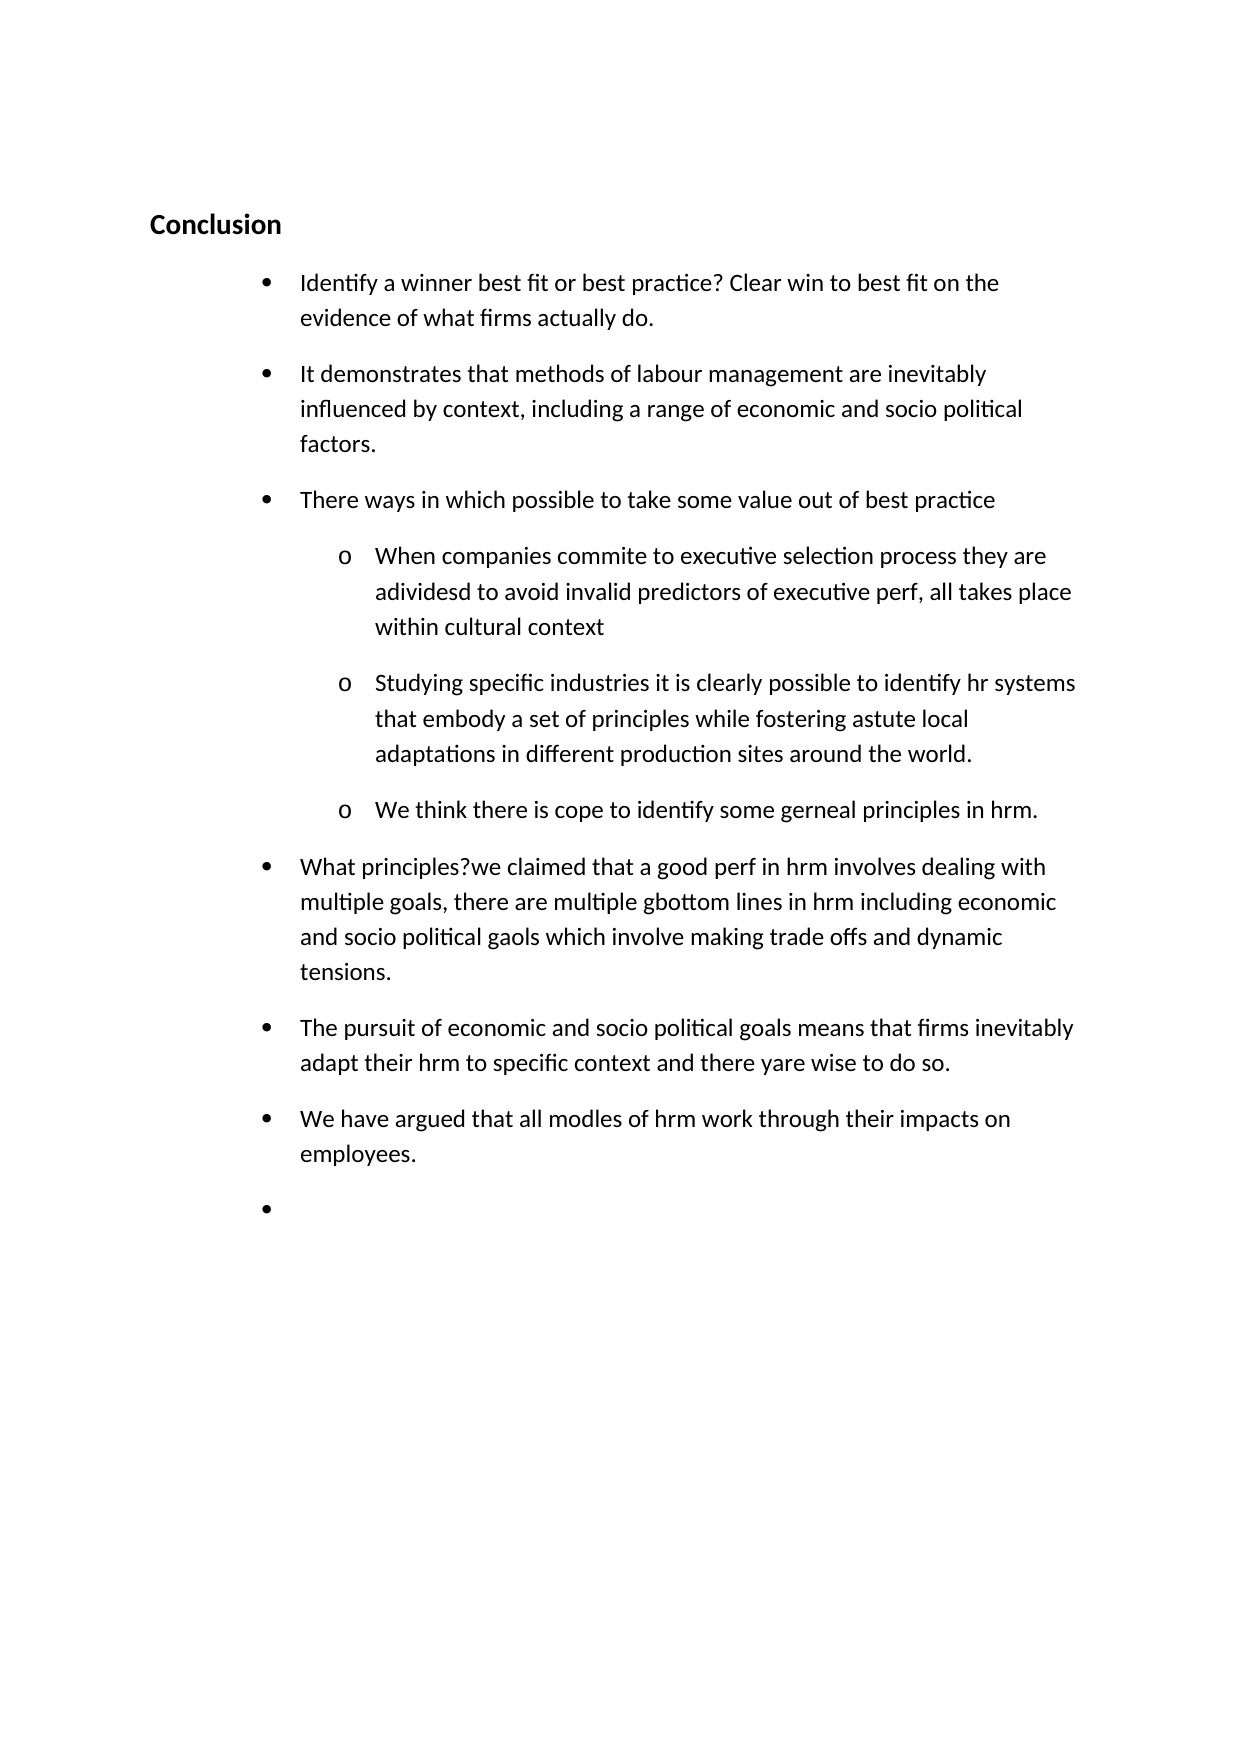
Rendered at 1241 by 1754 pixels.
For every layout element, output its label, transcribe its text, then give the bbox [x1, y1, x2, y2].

list What principles?we claimed that a good perf in hrm involves dealing with multiple goals, there are multiple gbottom lines in hrm including economic and socio political gaols which involve making trade offs and dynamic tensions. [262, 852, 1090, 987]
text Conclusion [150, 206, 1090, 241]
list Identify a winner best fit or best practice? Clear win to best fit on the evidence of what firms actually do. [262, 268, 1090, 333]
list We think there is cope to identify some gerneal principles in hrm. [337, 794, 1090, 826]
list There ways in which possible to take some value out of best practice [262, 484, 1090, 515]
list The pursuit of economic and socio political goals means that firms inevitably adapt their hrm to specific context and there yare wise to do so. [262, 1012, 1090, 1078]
list It demonstrates that methods of labour management are inevitably influenced by context, including a range of economic and socio political factors. [262, 358, 1090, 459]
list When companies commite to executive selection process they are adividesd to avoid invalid predictors of executive perf, all takes place within cultural context [337, 540, 1090, 642]
list We have argued that all modles of hrm work through their impacts on employees. [262, 1103, 1090, 1169]
list Studying specific industries it is clearly possible to identify hr systems that embody a set of principles while fostering astute local adaptations in different production sites around the world. [337, 667, 1090, 769]
